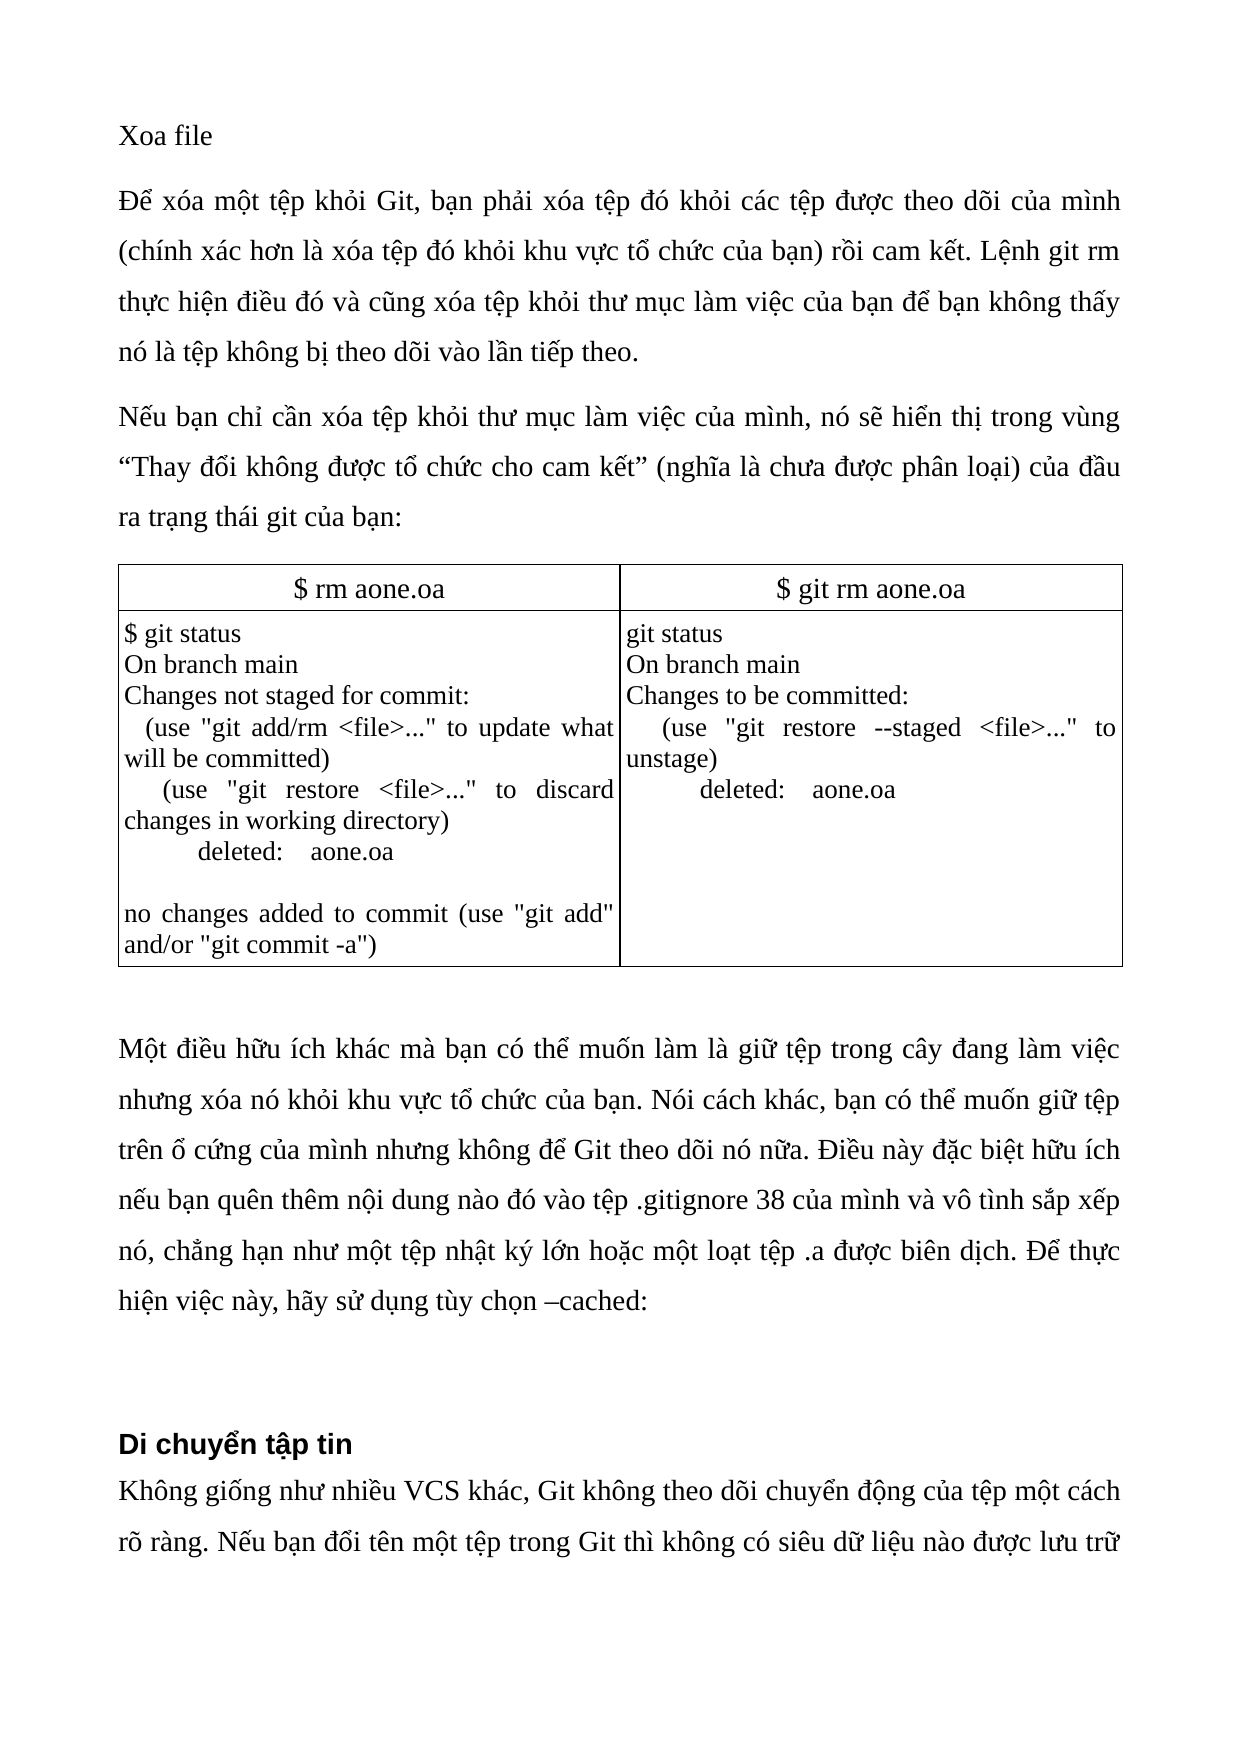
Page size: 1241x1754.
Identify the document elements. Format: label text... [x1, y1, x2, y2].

text Xoa file [118, 118, 1122, 152]
text Không giống như nhiều VCS khác, Git không theo dõi chuyển động của tệp một cách rõ ràng. Nếu bạn đổi tên một tệp trong Git thì không có siêu dữ liệu nào được lưu trữ [118, 1473, 1122, 1557]
text Nếu bạn chỉ cần xóa tệp khỏi thư mục làm việc của mình, nó sẽ hiển thị trong vùng “Thay đổi không được tổ chức cho cam kết” (nghĩa là chưa được phân loại) của đầu ra trạng thái git của bạn: [118, 399, 1122, 533]
subtitle Di chuyển tập tin [118, 1427, 1122, 1461]
table_cell $ git status On branch main Changes not staged for commit: (use "git add/rm <file>..." to update what will be committed) (use "git restore <file>..." to discard changes in working directory) deleted: aone.oa no changes added to commit (use "git add" and/or "git commit -a") [119, 611, 619, 966]
table_header $ git rm aone.oa [621, 565, 1122, 610]
table_header $ rm aone.oa [119, 565, 619, 610]
text Một điều hữu ích khác mà bạn có thể muốn làm là giữ tệp trong cây đang làm việc nhưng xóa nó khỏi khu vực tổ chức của bạn. Nói cách khác, bạn có thể muốn giữ tệp trên ổ cứng của mình nhưng không để Git theo dõi nó nữa. Điều này đặc biệt hữu ích nếu bạn quên thêm nội dung nào đó vào tệp .gitignore 38 của mình và vô tình sắp xếp nó, chẳng hạn như một tệp nhật ký lớn hoặc một loạt tệp .a được biên dịch. Để thực hiện việc này, hãy sử dụng tùy chọn –cached: [118, 1031, 1122, 1317]
text Để xóa một tệp khỏi Git, bạn phải xóa tệp đó khỏi các tệp được theo dõi của mình (chính xác hơn là xóa tệp đó khỏi khu vực tổ chức của bạn) rồi cam kết. Lệnh git rm thực hiện điều đó và cũng xóa tệp khỏi thư mục làm việc của bạn để bạn không thấy nó là tệp không bị theo dõi vào lần tiếp theo. [118, 183, 1122, 367]
table_cell git status On branch main Changes to be committed: (use "git restore --staged <file>..." to unstage) deleted: aone.oa [621, 611, 1122, 966]
